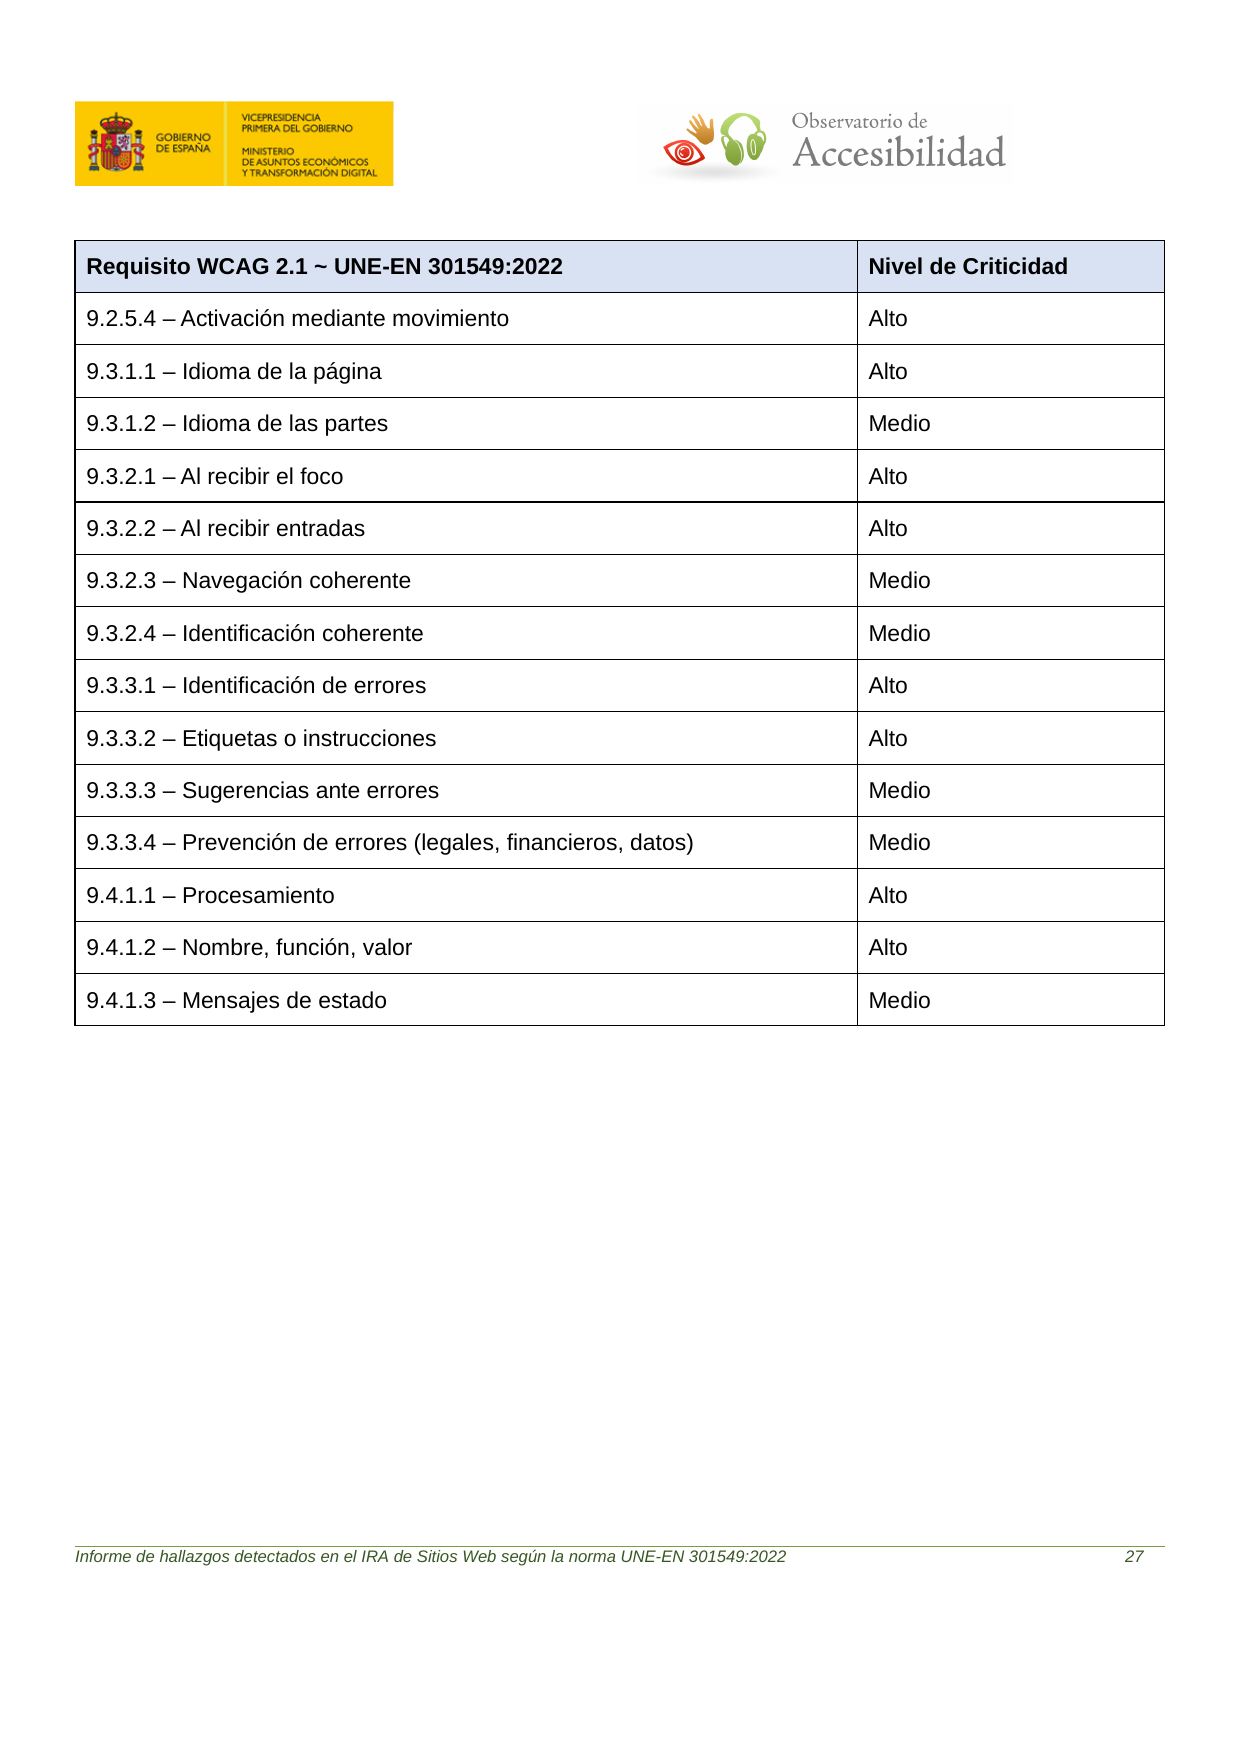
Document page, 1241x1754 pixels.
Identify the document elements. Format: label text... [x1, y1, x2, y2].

table_cell 9.3.3.1 – Identificación de errores [76, 660, 857, 711]
table_cell Alto [858, 712, 1164, 763]
table_cell Alto [858, 869, 1164, 921]
table_cell Alto [858, 660, 1164, 711]
table_cell 9.3.2.2 – Al recibir entradas [76, 503, 857, 554]
table_cell Alto [858, 345, 1164, 397]
picture [637, 103, 1013, 186]
table_cell 9.3.3.4 – Prevención de errores (legales, financieros, datos) [76, 817, 857, 868]
table_cell Medio [858, 398, 1164, 449]
table_cell 9.3.2.4 – Identificación coherente [76, 607, 857, 659]
table_cell 9.4.1.1 – Procesamiento [76, 869, 857, 921]
table_header Nivel de Criticidad [858, 241, 1164, 292]
table_cell Alto [858, 503, 1164, 554]
table_cell 9.4.1.3 – Mensajes de estado [76, 974, 857, 1025]
table_cell 9.3.1.2 – Idioma de las partes [76, 398, 857, 449]
table_cell 9.3.3.2 – Etiquetas o instrucciones [76, 712, 857, 763]
table_cell Alto [858, 450, 1164, 501]
table_cell Medio [858, 607, 1164, 659]
table_cell 9.2.5.4 – Activación mediante movimiento [76, 293, 857, 344]
table_cell 9.3.1.1 – Idioma de la página [76, 345, 857, 397]
table_cell Medio [858, 555, 1164, 606]
table_cell 9.4.1.2 – Nombre, función, valor [76, 922, 857, 973]
table_cell 9.3.3.3 – Sugerencias ante errores [76, 765, 857, 816]
table_cell Alto [858, 922, 1164, 973]
table_cell 9.3.2.1 – Al recibir el foco [76, 450, 857, 501]
table_header Requisito WCAG 2.1 ~ UNE-EN 301549:2022 [76, 241, 857, 292]
table_cell Medio [858, 765, 1164, 816]
picture [75, 101, 394, 186]
table_cell 9.3.2.3 – Navegación coherente [76, 555, 857, 606]
table_cell Alto [858, 293, 1164, 344]
table_cell Medio [858, 817, 1164, 868]
table_cell Medio [858, 974, 1164, 1025]
